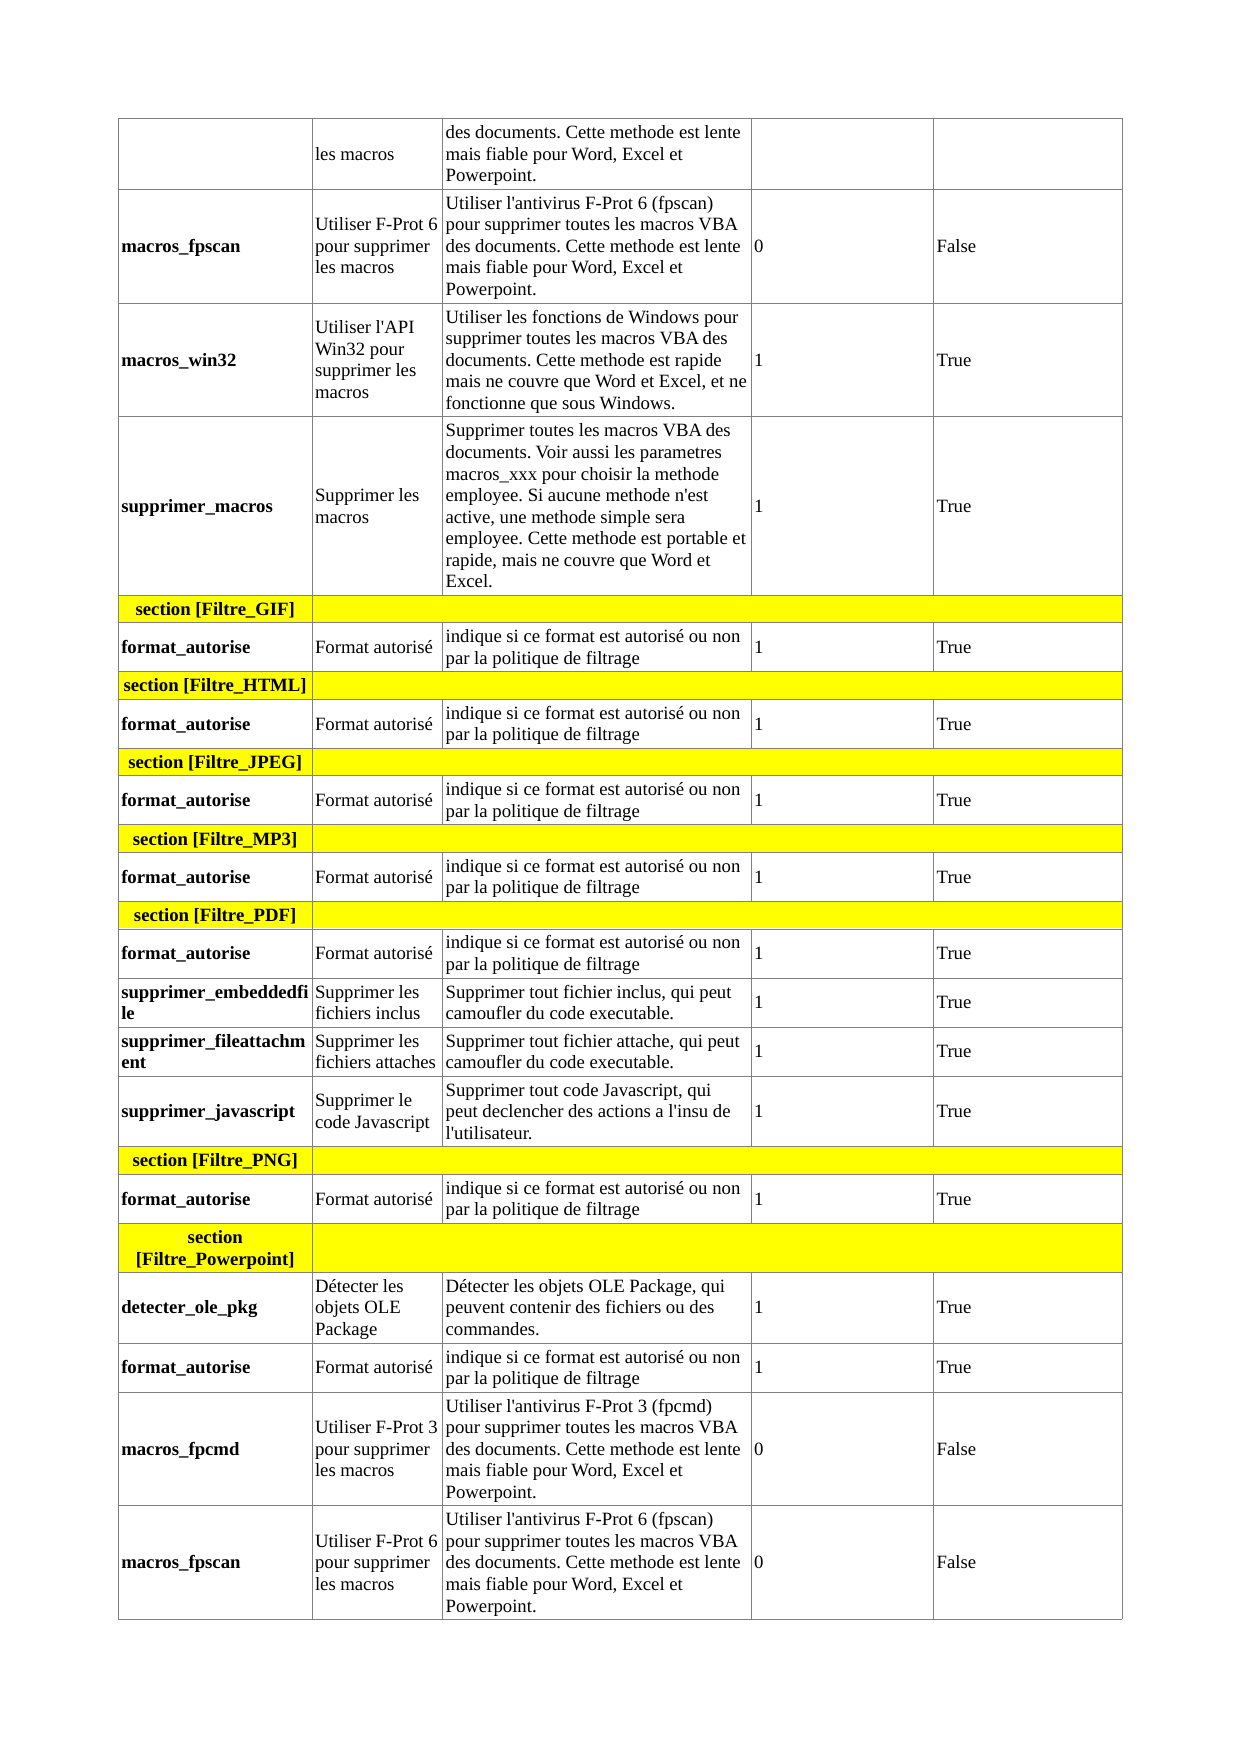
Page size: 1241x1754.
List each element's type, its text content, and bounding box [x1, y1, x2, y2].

table_cell [934, 119, 1122, 189]
table_cell [313, 672, 1122, 699]
table_cell 1 [752, 1077, 933, 1146]
table_cell Supprimer tout fichier attache, qui peut camoufler du code executable. [443, 1028, 751, 1076]
table_cell format_autorise [119, 853, 312, 901]
table_cell [313, 749, 1122, 775]
table_cell Utiliser F-Prot 3 pour supprimer les macros [313, 1393, 442, 1505]
table_cell Format autorisé [313, 1175, 442, 1223]
table_cell section [Filtre_PDF] [119, 902, 312, 928]
table_cell Supprimer tout code Javascript, qui peut declencher des actions a l'insu de l'utilisateur. [443, 1077, 751, 1146]
table_cell Utiliser l'API Win32 pour supprimer les macros [313, 304, 442, 416]
table_cell format_autorise [119, 1344, 312, 1392]
table_cell Utiliser F-Prot 6 pour supprimer les macros [313, 190, 442, 302]
table_cell section [Filtre_GIF] [119, 596, 312, 622]
table_cell format_autorise [119, 930, 312, 977]
table_cell Format autorisé [313, 853, 442, 901]
table_cell True [934, 1175, 1122, 1223]
table_cell supprimer_embeddedfile [119, 979, 312, 1027]
table_cell False [934, 190, 1122, 302]
table_cell 1 [752, 1028, 933, 1076]
table_cell Détecter les objets OLE Package [313, 1273, 442, 1342]
table_cell Supprimer les fichiers inclus [313, 979, 442, 1027]
table_cell detecter_ole_pkg [119, 1273, 312, 1342]
table_cell Format autorisé [313, 776, 442, 824]
table_cell indique si ce format est autorisé ou non par la politique de filtrage [443, 1344, 751, 1392]
table_cell 1 [752, 700, 933, 748]
table_cell 1 [752, 623, 933, 671]
table_cell supprimer_javascript [119, 1077, 312, 1146]
table_cell [119, 119, 312, 189]
table_cell macros_fpscan [119, 1506, 312, 1619]
table_cell section [Filtre_PNG] [119, 1147, 312, 1174]
table_cell Format autorisé [313, 1344, 442, 1392]
table_cell indique si ce format est autorisé ou non par la politique de filtrage [443, 776, 751, 824]
table_cell macros_win32 [119, 304, 312, 416]
table_cell True [934, 1077, 1122, 1146]
table_cell Format autorisé [313, 930, 442, 977]
table_cell 0 [752, 1506, 933, 1619]
table_cell True [934, 417, 1122, 595]
table_cell format_autorise [119, 623, 312, 671]
table_cell False [934, 1506, 1122, 1619]
table_cell Supprimer le code Javascript [313, 1077, 442, 1146]
table_cell 1 [752, 1344, 933, 1392]
table_cell section [Filtre_JPEG] [119, 749, 312, 775]
table_cell Supprimer tout fichier inclus, qui peut camoufler du code executable. [443, 979, 751, 1027]
table_cell les macros [313, 119, 442, 189]
table_cell des documents. Cette methode est lente mais fiable pour Word, Excel et Powerpoint. [443, 119, 751, 189]
table_cell indique si ce format est autorisé ou non par la politique de filtrage [443, 930, 751, 977]
table_cell format_autorise [119, 1175, 312, 1223]
table_cell [313, 902, 1122, 928]
table_cell True [934, 304, 1122, 416]
table_cell format_autorise [119, 700, 312, 748]
table_cell True [934, 776, 1122, 824]
table_cell True [934, 853, 1122, 901]
table_cell [752, 119, 933, 189]
table_cell 1 [752, 979, 933, 1027]
table_cell True [934, 1028, 1122, 1076]
table_cell section [Filtre_HTML] [119, 672, 312, 699]
table_cell True [934, 623, 1122, 671]
table_cell Format autorisé [313, 623, 442, 671]
table_cell section [Filtre_MP3] [119, 825, 312, 852]
table_cell indique si ce format est autorisé ou non par la politique de filtrage [443, 623, 751, 671]
table_cell 1 [752, 1175, 933, 1223]
table_cell 1 [752, 853, 933, 901]
table_cell 1 [752, 304, 933, 416]
table_cell True [934, 1344, 1122, 1392]
table_cell section [Filtre_Powerpoint] [119, 1224, 312, 1272]
table_cell Supprimer les macros [313, 417, 442, 595]
table_cell Supprimer toutes les macros VBA des documents. Voir aussi les parametres macros_xxx pour choisir la methode employee. Si aucune methode n'est active, une methode simple sera employee. Cette methode est portable et rapide, mais ne couvre que Word et Excel. [443, 417, 751, 595]
table_cell indique si ce format est autorisé ou non par la politique de filtrage [443, 1175, 751, 1223]
table_cell True [934, 700, 1122, 748]
table_cell [313, 1224, 1122, 1272]
table_cell [313, 825, 1122, 852]
table_cell Utiliser les fonctions de Windows pour supprimer toutes les macros VBA des documents. Cette methode est rapide mais ne couvre que Word et Excel, et ne fonctionne que sous Windows. [443, 304, 751, 416]
table_cell Utiliser l'antivirus F-Prot 6 (fpscan) pour supprimer toutes les macros VBA des documents. Cette methode est lente mais fiable pour Word, Excel et Powerpoint. [443, 190, 751, 302]
table_cell 0 [752, 1393, 933, 1505]
table_cell Détecter les objets OLE Package, qui peuvent contenir des fichiers ou des commandes. [443, 1273, 751, 1342]
table_cell Utiliser l'antivirus F-Prot 6 (fpscan) pour supprimer toutes les macros VBA des documents. Cette methode est lente mais fiable pour Word, Excel et Powerpoint. [443, 1506, 751, 1619]
table_cell Utiliser F-Prot 6 pour supprimer les macros [313, 1506, 442, 1619]
table_cell False [934, 1393, 1122, 1505]
table_cell indique si ce format est autorisé ou non par la politique de filtrage [443, 700, 751, 748]
table_cell True [934, 1273, 1122, 1342]
table_cell macros_fpcmd [119, 1393, 312, 1505]
table_cell [313, 1147, 1122, 1174]
table_cell 1 [752, 417, 933, 595]
table_cell 0 [752, 190, 933, 302]
table_cell format_autorise [119, 776, 312, 824]
table_cell Utiliser l'antivirus F-Prot 3 (fpcmd) pour supprimer toutes les macros VBA des documents. Cette methode est lente mais fiable pour Word, Excel et Powerpoint. [443, 1393, 751, 1505]
table_cell 1 [752, 930, 933, 977]
table_cell Supprimer les fichiers attaches [313, 1028, 442, 1076]
table_cell macros_fpscan [119, 190, 312, 302]
table_cell 1 [752, 1273, 933, 1342]
table_cell indique si ce format est autorisé ou non par la politique de filtrage [443, 853, 751, 901]
table_cell Format autorisé [313, 700, 442, 748]
table_cell [313, 596, 1122, 622]
table_cell supprimer_macros [119, 417, 312, 595]
table_cell True [934, 930, 1122, 977]
table_cell supprimer_fileattachment [119, 1028, 312, 1076]
table_cell True [934, 979, 1122, 1027]
table_cell 1 [752, 776, 933, 824]
